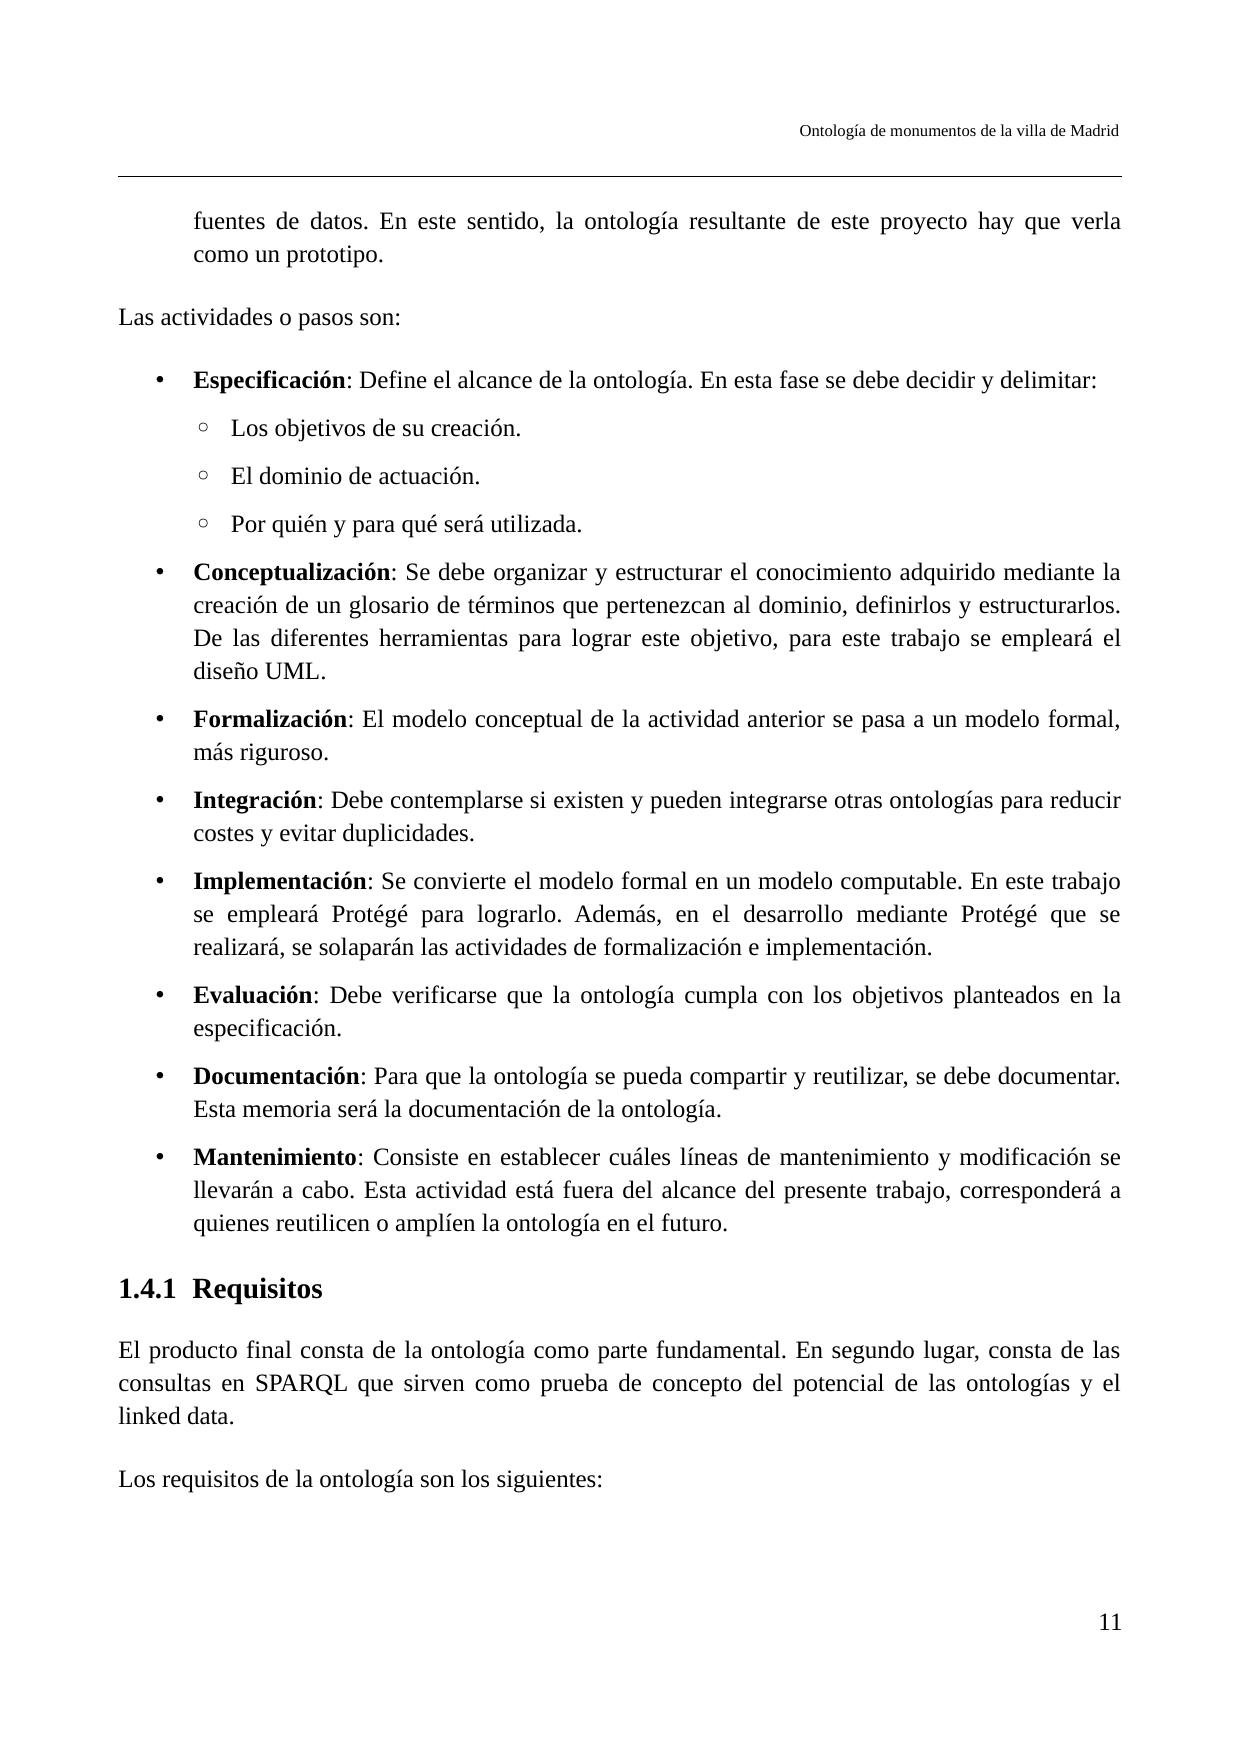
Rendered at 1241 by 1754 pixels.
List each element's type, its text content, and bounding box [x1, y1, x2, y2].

list Especificación: Define el alcance de la ontología. En esta fase se debe decidir y delimitar: [156, 365, 1122, 393]
list Documentación: Para que la ontología se pueda compartir y reutilizar, se debe documentar. Esta memoria será la documentación de la ontología. [156, 1061, 1122, 1123]
list Integración: Debe contemplarse si existen y pueden integrarse otras ontologías para reducir costes y evitar duplicidades. [156, 785, 1122, 847]
text Los requisitos de la ontología son los siguientes: [118, 1464, 1122, 1493]
list Implementación: Se convierte el modelo formal en un modelo computable. En este trabajo se empleará Protégé para lograrlo. Además, en el desarrollo mediante Protégé que se realizará, se solaparán las actividades de formalización e implementación. [156, 866, 1122, 961]
list El dominio de actuación. [193, 461, 1122, 489]
list Por quién y para qué será utilizada. [193, 509, 1122, 538]
subtitle Requisitos [118, 1271, 1122, 1305]
list Formalización: El modelo conceptual de la actividad anterior se pasa a un modelo formal, más riguroso. [156, 704, 1122, 766]
text Las actividades o pasos son: [118, 302, 1122, 331]
list Los objetivos de su creación. [193, 413, 1122, 442]
list Mantenimiento: Consiste en establecer cuáles líneas de mantenimiento y modificación se llevarán a cabo. Esta actividad está fuera del alcance del presente trabajo, corresponderá a quienes reutilicen o amplíen la ontología en el futuro. [156, 1142, 1122, 1237]
list Evaluación: Debe verificarse que la ontología cumpla con los objetivos planteados en la especificación. [156, 980, 1122, 1042]
text El producto final consta de la ontología como parte fundamental. En segundo lugar, consta de las consultas en SPARQL que sirven como prueba de concepto del potencial de las ontologías y el linked data. [118, 1335, 1122, 1430]
list Conceptualización: Se debe organizar y estructurar el conocimiento adquirido mediante la creación de un glosario de términos que pertenezcan al dominio, definirlos y estructurarlos. De las diferentes herramientas para lograr este objetivo, para este trabajo se empleará el diseño UML. [156, 557, 1122, 685]
list fuentes de datos. En este sentido, la ontología resultante de este proyecto hay que verla como un prototipo. [156, 206, 1122, 267]
